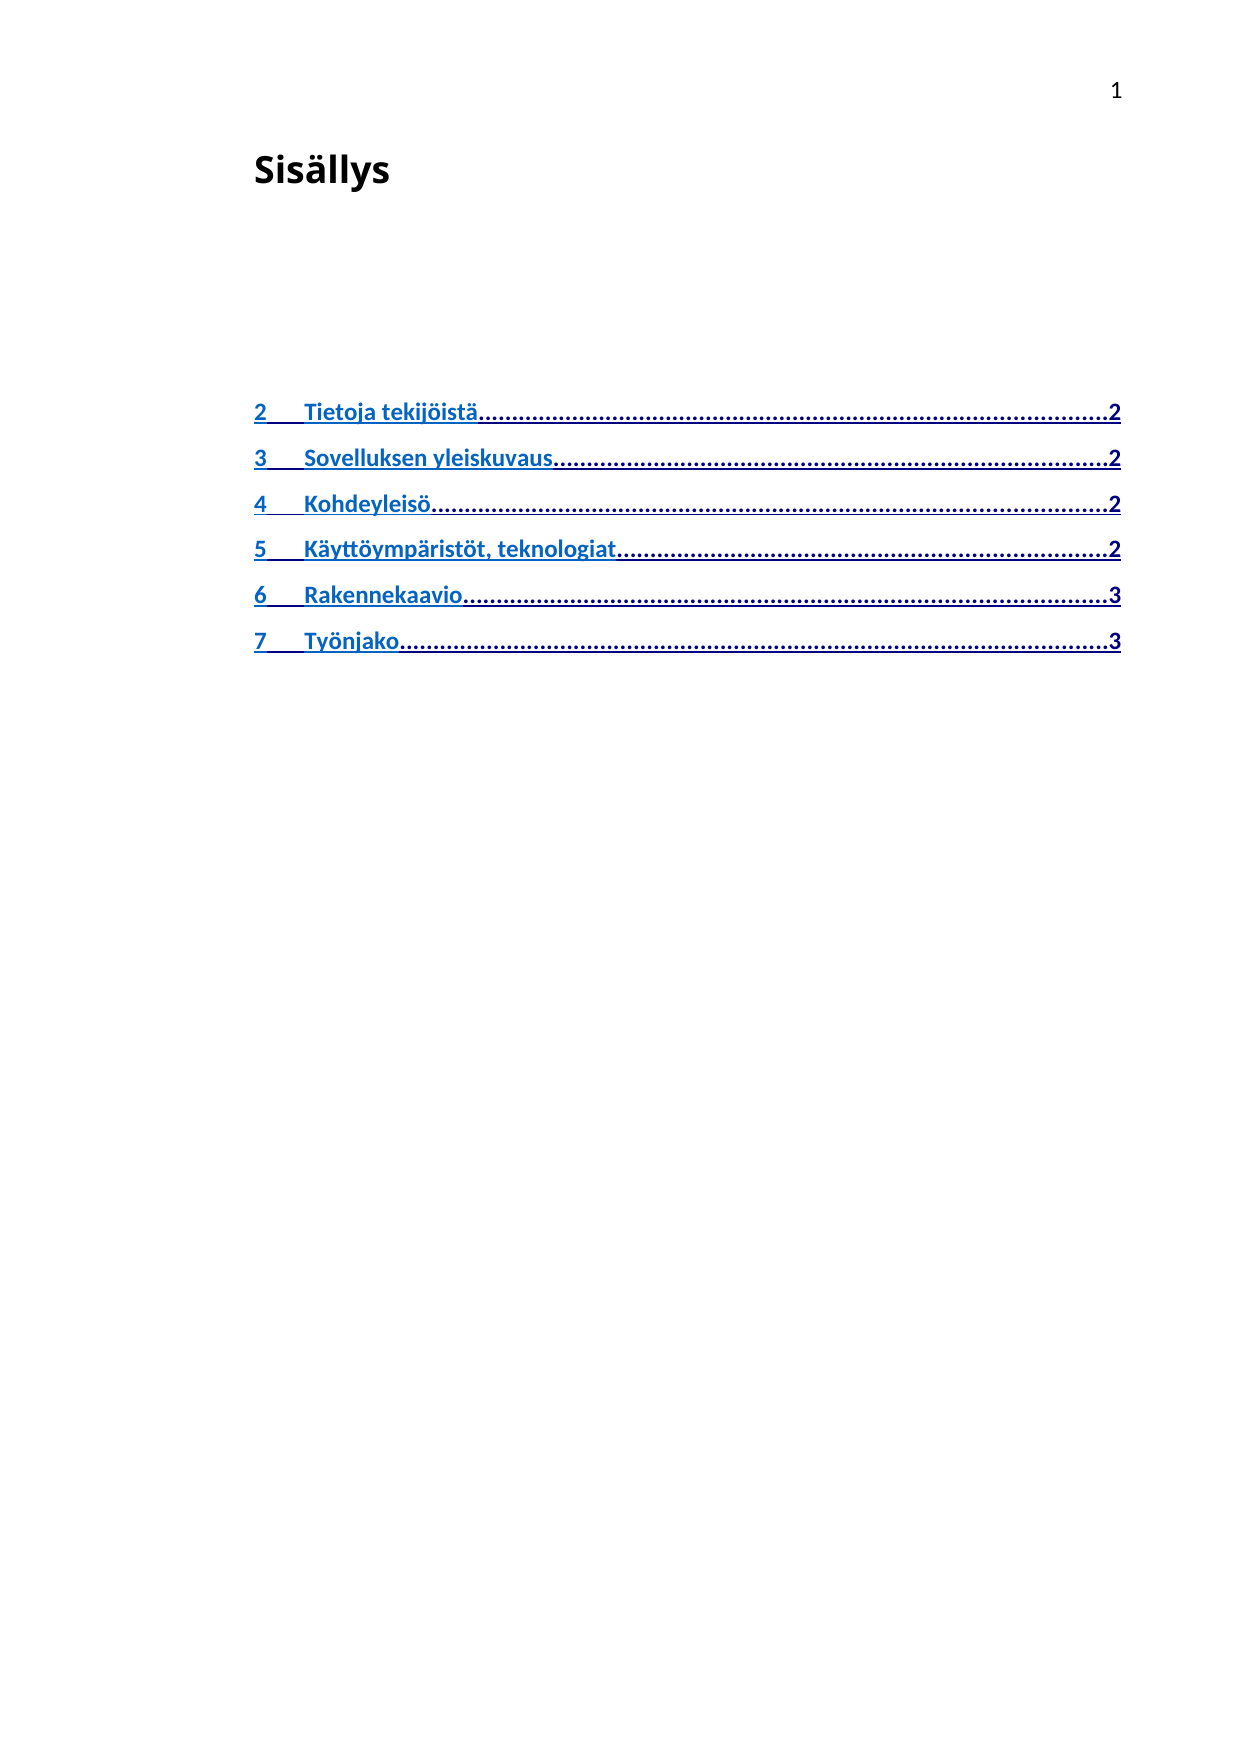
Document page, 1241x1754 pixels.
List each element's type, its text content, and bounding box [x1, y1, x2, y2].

subtitle Sisällys [254, 143, 1122, 194]
text 6 Rakennekaavio 3 [254, 579, 1122, 610]
text 7 Työnjako 3 [254, 625, 1122, 655]
text 3 Sovelluksen yleiskuvaus 2 [254, 442, 1122, 472]
text 5 Käyttöympäristöt, teknologiat 2 [254, 533, 1122, 564]
text 2 Tietoja tekijöistä 2 [254, 396, 1122, 427]
text 4 Kohdeyleisö 2 [254, 488, 1122, 518]
